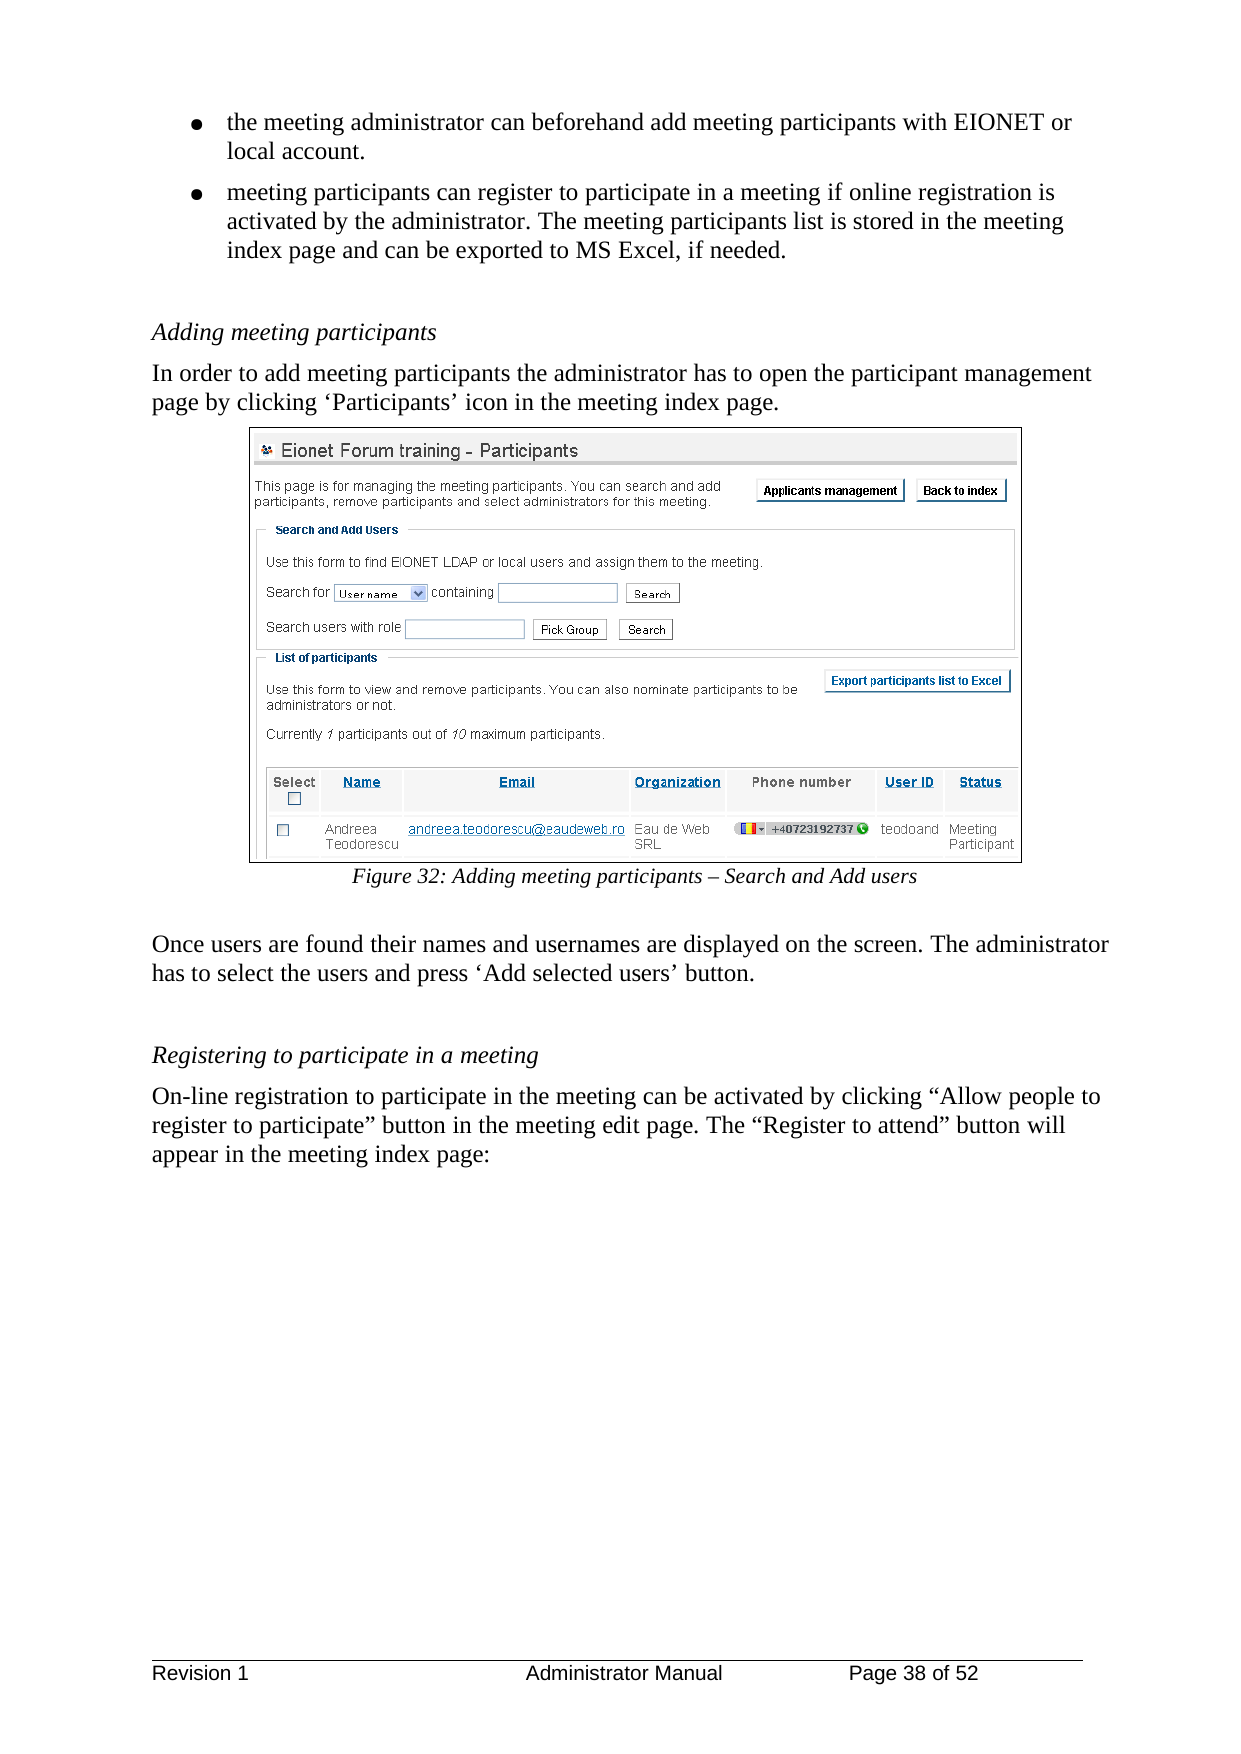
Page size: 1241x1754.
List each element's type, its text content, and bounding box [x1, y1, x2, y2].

text Registering to participate in a meeting [152, 1040, 1120, 1069]
list the meeting administrator can beforehand add meeting participants with EIONET or local account. [189, 107, 1120, 165]
text Adding meeting participants [152, 317, 1120, 346]
text [250, 428, 1021, 862]
text Figure 32: Adding meeting participants – Search and Add users [249, 863, 1022, 888]
text In order to add meeting participants the administrator has to open the participant management page by clicking ‘Participants’ icon in the meeting index page. [152, 357, 1120, 416]
text On-line registration to participate in the meeting can be activated by clicking “Allow people to register to participate” button in the meeting edit page. The “Register to attend” button will appear in the meeting index page: [152, 1081, 1120, 1168]
text Once users are found their names and usernames are displayed on the screen. The administrator has to select the users and press ‘Add selected users’ button. [152, 929, 1120, 987]
list meeting participants can register to participate in a meeting if online registration is activated by the administrator. The meeting participants list is stored in the meeting index page and can be exported to MS Excel, if needed. [189, 177, 1120, 264]
picture [253, 431, 1019, 859]
